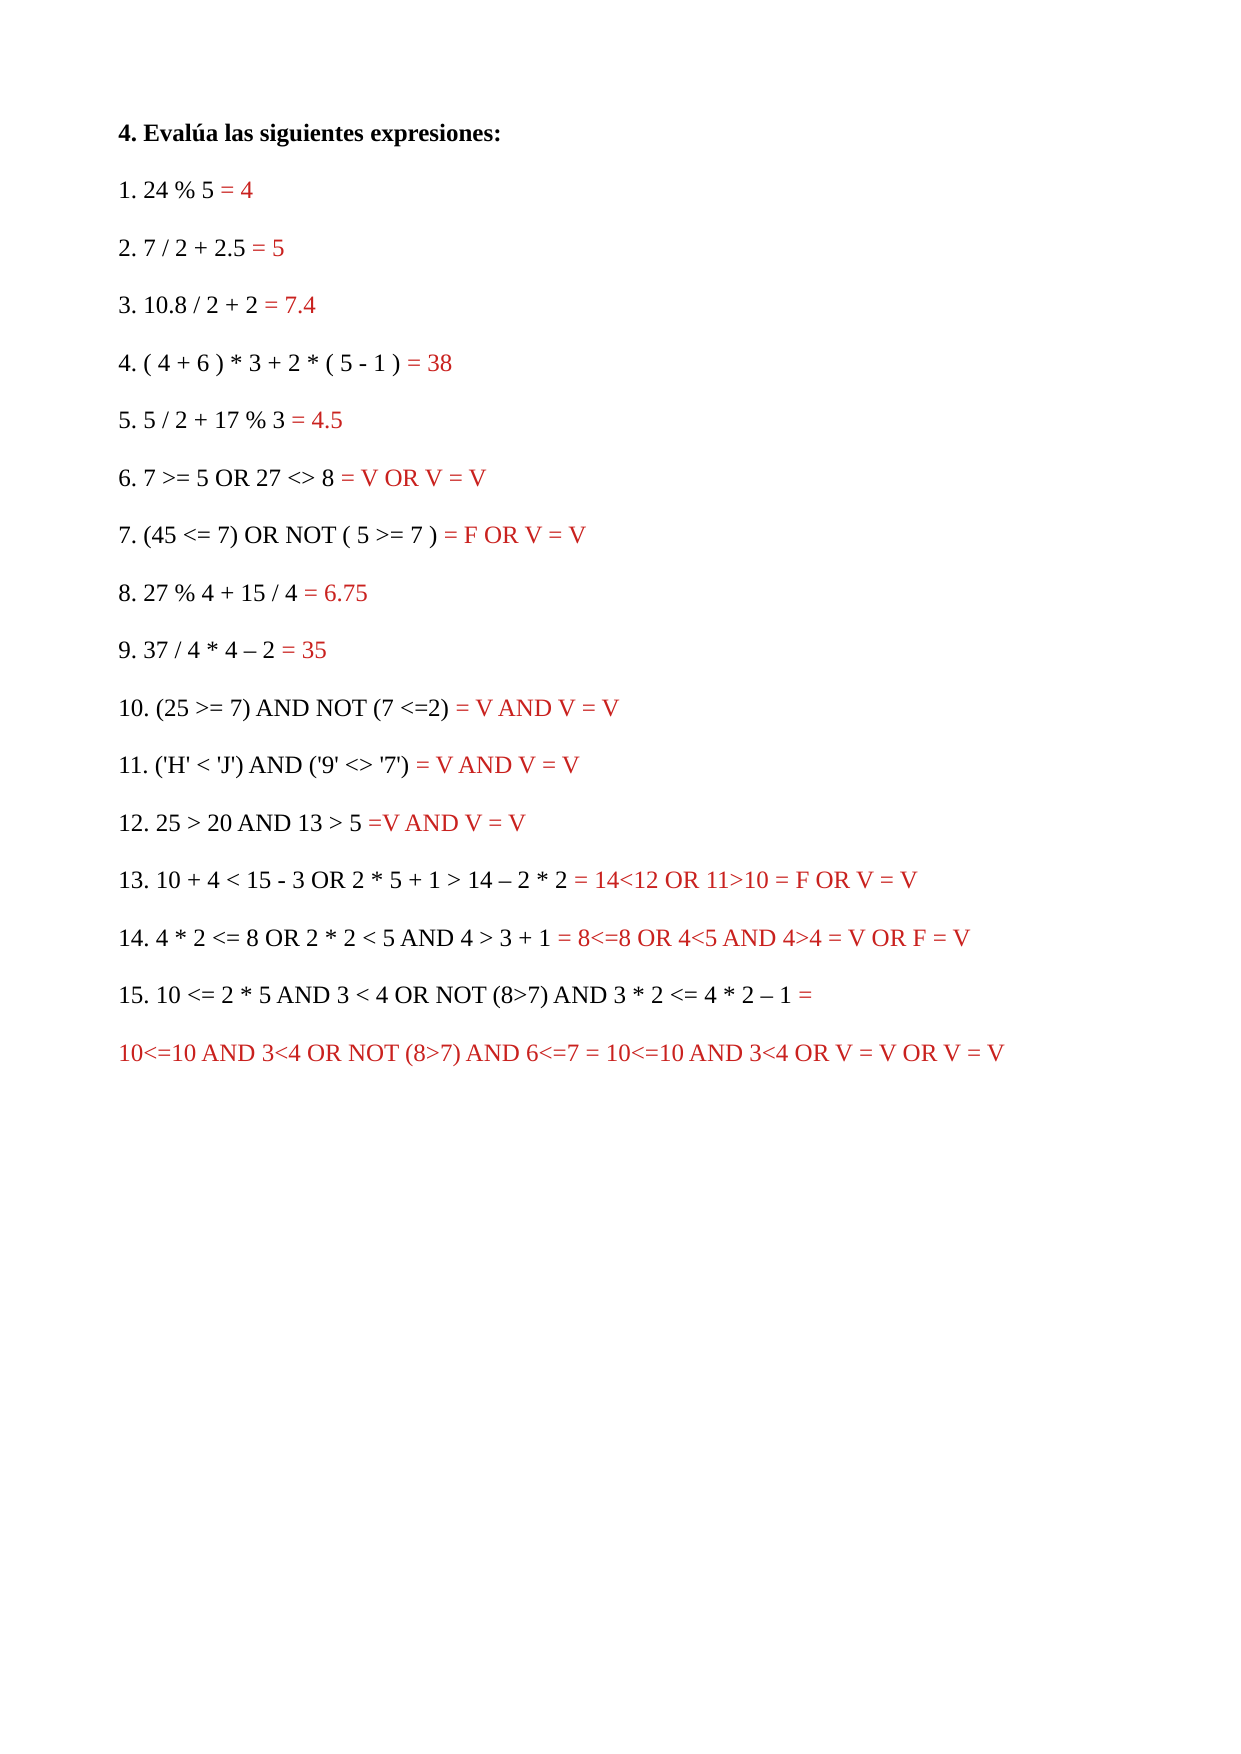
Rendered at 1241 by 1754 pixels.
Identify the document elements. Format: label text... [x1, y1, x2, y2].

text 8. 27 % 4 + 15 / 4 = 6.75 [118, 578, 1122, 607]
text 13. 10 + 4 < 15 - 3 OR 2 * 5 + 1 > 14 – 2 * 2 = 14<12 OR 11>10 = F OR V = V [118, 866, 1122, 894]
text 2. 7 / 2 + 2.5 = 5 [118, 233, 1122, 262]
text 6. 7 >= 5 OR 27 <> 8 = V OR V = V [118, 463, 1122, 492]
text 11. ('H' < 'J') AND ('9' <> '7') = V AND V = V [118, 751, 1122, 779]
text 1. 24 % 5 = 4 [118, 176, 1122, 204]
text 14. 4 * 2 <= 8 OR 2 * 2 < 5 AND 4 > 3 + 1 = 8<=8 OR 4<5 AND 4>4 = V OR F = V [118, 923, 1122, 952]
text 3. 10.8 / 2 + 2 = 7.4 [118, 291, 1122, 319]
text 4. ( 4 + 6 ) * 3 + 2 * ( 5 - 1 ) = 38 [118, 348, 1122, 377]
text 9. 37 / 4 * 4 – 2 = 35 [118, 636, 1122, 664]
text 4. Evalúa las siguientes expresiones: [118, 118, 1122, 147]
text 10. (25 >= 7) AND NOT (7 <=2) = V AND V = V [118, 693, 1122, 722]
text 5. 5 / 2 + 17 % 3 = 4.5 [118, 406, 1122, 434]
text 7. (45 <= 7) OR NOT ( 5 >= 7 ) = F OR V = V [118, 521, 1122, 549]
text 15. 10 <= 2 * 5 AND 3 < 4 OR NOT (8>7) AND 3 * 2 <= 4 * 2 – 1 = [118, 981, 1122, 1009]
text 10<=10 AND 3<4 OR NOT (8>7) AND 6<=7 = 10<=10 AND 3<4 OR V = V OR V = V [118, 1038, 1122, 1067]
text 12. 25 > 20 AND 13 > 5 =V AND V = V [118, 808, 1122, 837]
